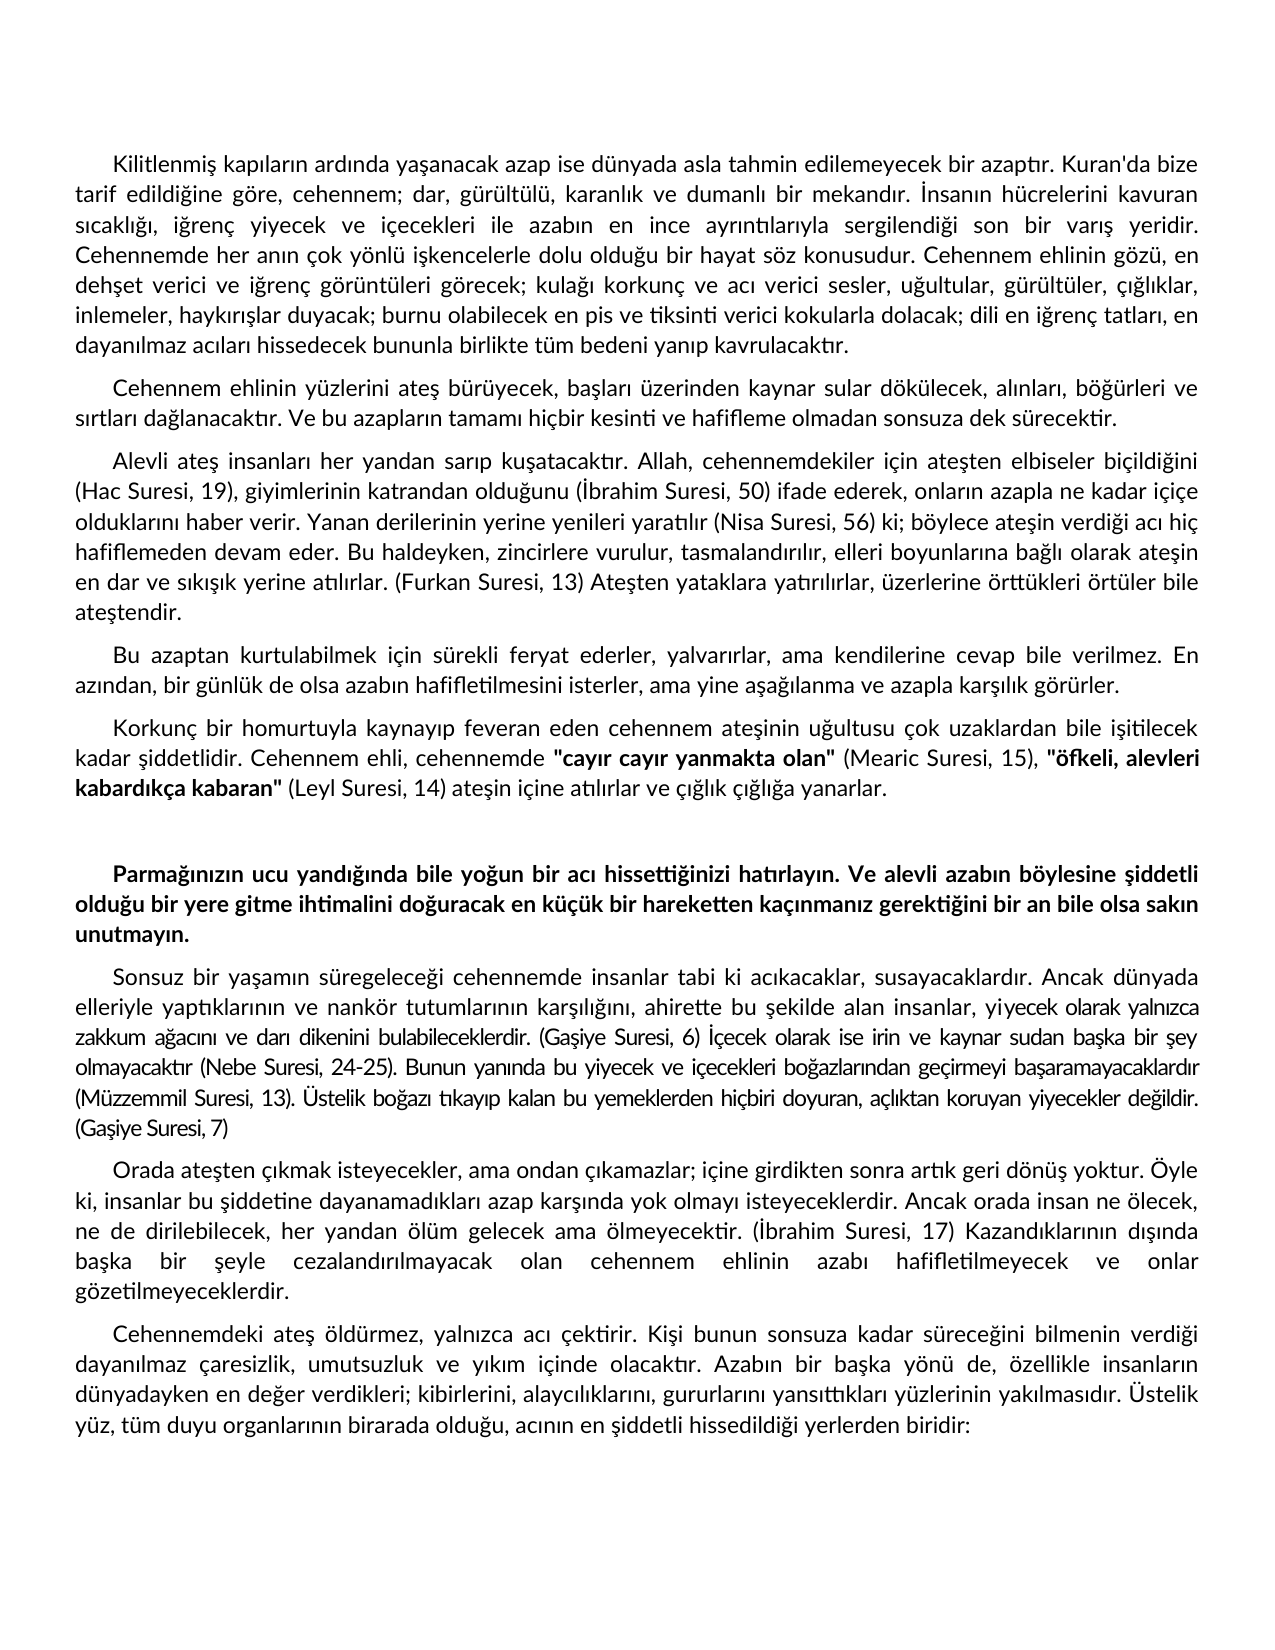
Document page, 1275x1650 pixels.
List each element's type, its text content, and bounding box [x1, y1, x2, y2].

text Parmağınızın ucu yandığında bile yoğun bir acı hissettiğinizi hatırlayın. Ve alevli azabın böylesine şiddetli olduğu bir yere gitme ihtimalini doğuracak en küçük bir hareketten kaçınmanız gerektiğini bir an bile olsa sakın unutmayın. [75, 859, 1200, 947]
text Cehennem ehlinin yüzlerini ateş bürüyecek, başları üzerinden kaynar sular dökülecek, alınları, böğürleri ve sırtları dağlanacaktır. Ve bu azapların tamamı hiçbir kesinti ve hafifleme olmadan sonsuza dek sürecektir. [75, 374, 1200, 432]
text Kilitlenmiş kapıların ardında yaşanacak azap ise dünyada asla tahmin edilemeyecek bir azaptır. Kuran'da bize tarif edildiğine göre, cehennem; dar, gürültülü, karanlık ve dumanlı bir mekandır. İnsanın hücrelerini kavuran sıcaklığı, iğrenç yiyecek ve içecekleri ile azabın en ince ayrıntılarıyla sergilendiği son bir varış yeridir. Cehennemde her anın çok yönlü işkencelerle dolu olduğu bir hayat söz konusudur. Cehennem ehlinin gözü, en dehşet verici ve iğrenç görüntüleri görecek; kulağı korkunç ve acı verici sesler, uğultular, gürültüler, çığlıklar, inlemeler, haykırışlar duyacak; burnu olabilecek en pis ve tiksinti verici kokularla dolacak; dili en iğrenç tatları, en dayanılmaz acıları hissedecek bununla birlikte tüm bedeni yanıp kavrulacaktır. [75, 150, 1200, 359]
text Alevli ateş insanları her yandan sarıp kuşatacaktır. Allah, cehennemdekiler için ateşten elbiseler biçildiğini (Hac Suresi, 19), giyimlerinin katrandan olduğunu (İbrahim Suresi, 50) ifade ederek, onların azapla ne kadar içiçe olduklarını haber verir. Yanan derilerinin yerine yenileri yaratılır (Nisa Suresi, 56) ki; böylece ateşin verdiği acı hiç hafiflemeden devam eder. Bu haldeyken, zincirlere vurulur, tasmalandırılır, elleri boyunlarına bağlı olarak ateşin en dar ve sıkışık yerine atılırlar. (Furkan Suresi, 13) Ateşten yataklara yatırılırlar, üzerlerine örttükleri örtüler bile ateştendir. [75, 447, 1200, 625]
text Bu azaptan kurtulabilmek için sürekli feryat ederler, yalvarırlar, ama kendilerine cevap bile verilmez. En azından, bir günlük de olsa azabın hafifletilmesini isterler, ama yine aşağılanma ve azapla karşılık görürler. [75, 641, 1200, 698]
text Cehennemdeki ateş öldürmez, yalnızca acı çektirir. Kişi bunun sonsuza kadar süreceğini bilmenin verdiği dayanılmaz çaresizlik, umutsuzluk ve yıkım içinde olacaktır. Azabın bir başka yönü de, özellikle insanların dünyadayken en değer verdikleri; kibirlerini, alaycılıklarını, gururlarını yansıttıkları yüzlerinin yakılmasıdır. Üstelik yüz, tüm duyu organlarının birarada olduğu, acının en şiddetli hissedildiği yerlerden biridir: [75, 1320, 1200, 1438]
text Orada ateşten çıkmak isteyecekler, ama ondan çıkamazlar; içine girdikten sonra artık geri dönüş yoktur. Öyle ki, insanlar bu şiddetine dayanamadıkları azap karşında yok olmayı isteyeceklerdir. Ancak orada insan ne ölecek, ne de dirilebilecek, her yandan ölüm gelecek ama ölmeyecektir. (İbrahim Suresi, 17) Kazandıklarının dışında başka bir şeyle cezalandırılmayacak olan cehennem ehlinin azabı hafifletilmeyecek ve onlar gözetilmeyeceklerdir. [75, 1156, 1200, 1304]
text Korkunç bir homurtuyla kaynayıp feveran eden cehennem ateşinin uğultusu çok uzaklardan bile işitilecek kadar şiddetlidir. Cehennem ehli, cehennemde "cayır cayır yanmakta olan" (Mearic Suresi, 15), "öfkeli, alevleri kabardıkça kabaran" (Leyl Suresi, 14) ateşin içine atılırlar ve çığlık çığlığa yanarlar. [75, 713, 1200, 801]
text Sonsuz bir yaşamın süregeleceği cehennemde insanlar tabi ki acıkacaklar, susayacaklardır. Ancak dünyada elleriyle yaptıklarının ve nankör tutumlarının karşılığını, ahirette bu şekilde alan insanlar, yiyecek olarak yalnızca zakkum ağacını ve darı dikenini bulabileceklerdir. (Gaşiye Suresi, 6) İçecek olarak ise irin ve kaynar sudan başka bir şey olmayacaktır (Nebe Suresi, 24-25). Bunun yanında bu yiyecek ve içecekleri boğazlarından geçirmeyi başaramayacaklardır (Müzzemmil Suresi, 13). Üstelik boğazı tıkayıp kalan bu yemeklerden hiçbiri doyuran, açlıktan koruyan yiyecekler değildir. (Gaşiye Suresi, 7) [75, 962, 1200, 1141]
